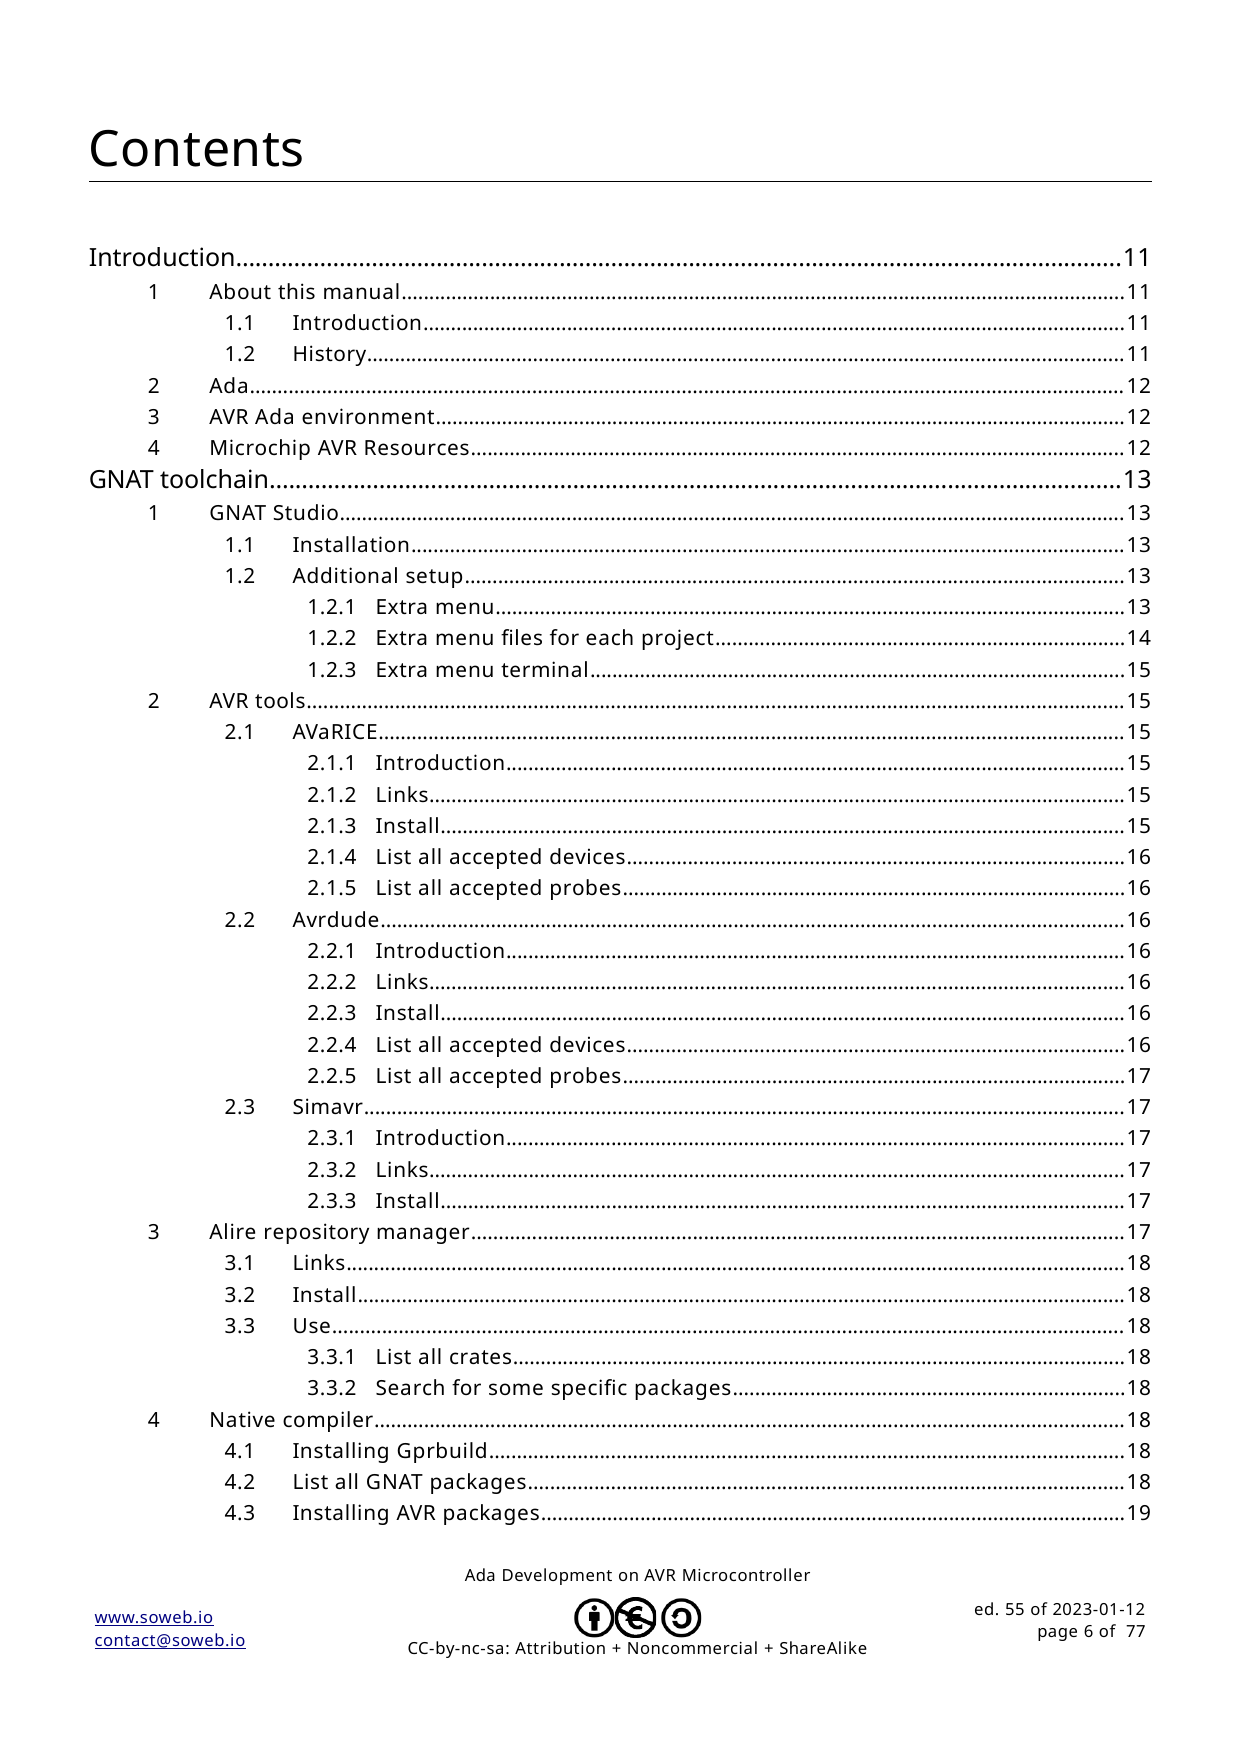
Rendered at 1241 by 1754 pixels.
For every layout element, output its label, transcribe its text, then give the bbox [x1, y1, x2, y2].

text 4.1 Installing Gprbuild 18 [224, 1433, 1152, 1464]
text Introduction 11 [88, 240, 1152, 274]
text 2.1.1 Introduction 15 [307, 746, 1152, 777]
text 2.2.4 List all accepted devices 16 [307, 1027, 1152, 1058]
text 3.3.2 Search for some specific packages 18 [307, 1371, 1152, 1402]
text 4.3 Installing AVR packages 19 [224, 1496, 1152, 1527]
text 2.3.1 Introduction 17 [307, 1121, 1152, 1152]
text 4 Microchip AVR Resources 12 [148, 431, 1152, 462]
text 4 Native compiler 18 [148, 1402, 1152, 1433]
text 3.2 Install 18 [224, 1277, 1152, 1308]
text GNAT toolchain 13 [88, 462, 1152, 496]
text 4.2 List all GNAT packages 18 [224, 1464, 1152, 1496]
text 2.2.1 Introduction 16 [307, 933, 1152, 964]
text 2.2 Avrdude 16 [224, 902, 1152, 933]
text 3 AVR Ada environment 12 [148, 399, 1152, 431]
picture [573, 1597, 657, 1638]
text 1.1 Introduction 11 [224, 306, 1152, 337]
text 2.1.4 List all accepted devices 16 [307, 839, 1152, 871]
text 2.3.2 Links 17 [307, 1152, 1152, 1183]
text 2.1.3 Install 15 [307, 808, 1152, 839]
text 3.3.1 List all crates 18 [307, 1339, 1152, 1371]
text 2.1 AVaRICE 15 [224, 714, 1152, 746]
text 1 About this manual 11 [148, 274, 1152, 306]
text 1.2 History 11 [224, 337, 1152, 368]
text 3 Alire repository manager 17 [148, 1214, 1152, 1246]
text 2.2.5 List all accepted probes 17 [307, 1058, 1152, 1089]
text 1.2.2 Extra menu files for each project 14 [307, 621, 1152, 652]
text 3.3 Use 18 [224, 1308, 1152, 1339]
text 2 Ada 12 [148, 368, 1152, 399]
text 2.2.2 Links 16 [307, 964, 1152, 996]
text 3.1 Links 18 [224, 1246, 1152, 1277]
subtitle Contents [88, 101, 1152, 181]
text 1 GNAT Studio 13 [148, 496, 1152, 527]
text 2 AVR tools 15 [148, 683, 1152, 714]
text 1.1 Installation 13 [224, 527, 1152, 558]
text 2.1.2 Links 15 [307, 777, 1152, 808]
text 2.1.5 List all accepted probes 16 [307, 871, 1152, 902]
text 1.2.3 Extra menu terminal 15 [307, 652, 1152, 683]
text 1.2.1 Extra menu 13 [307, 589, 1152, 621]
text 2.3 Simavr 17 [224, 1089, 1152, 1121]
text 1.2 Additional setup 13 [224, 558, 1152, 589]
text 2.2.3 Install 16 [307, 996, 1152, 1027]
text 2.3.3 Install 17 [307, 1183, 1152, 1214]
picture [660, 1597, 702, 1638]
